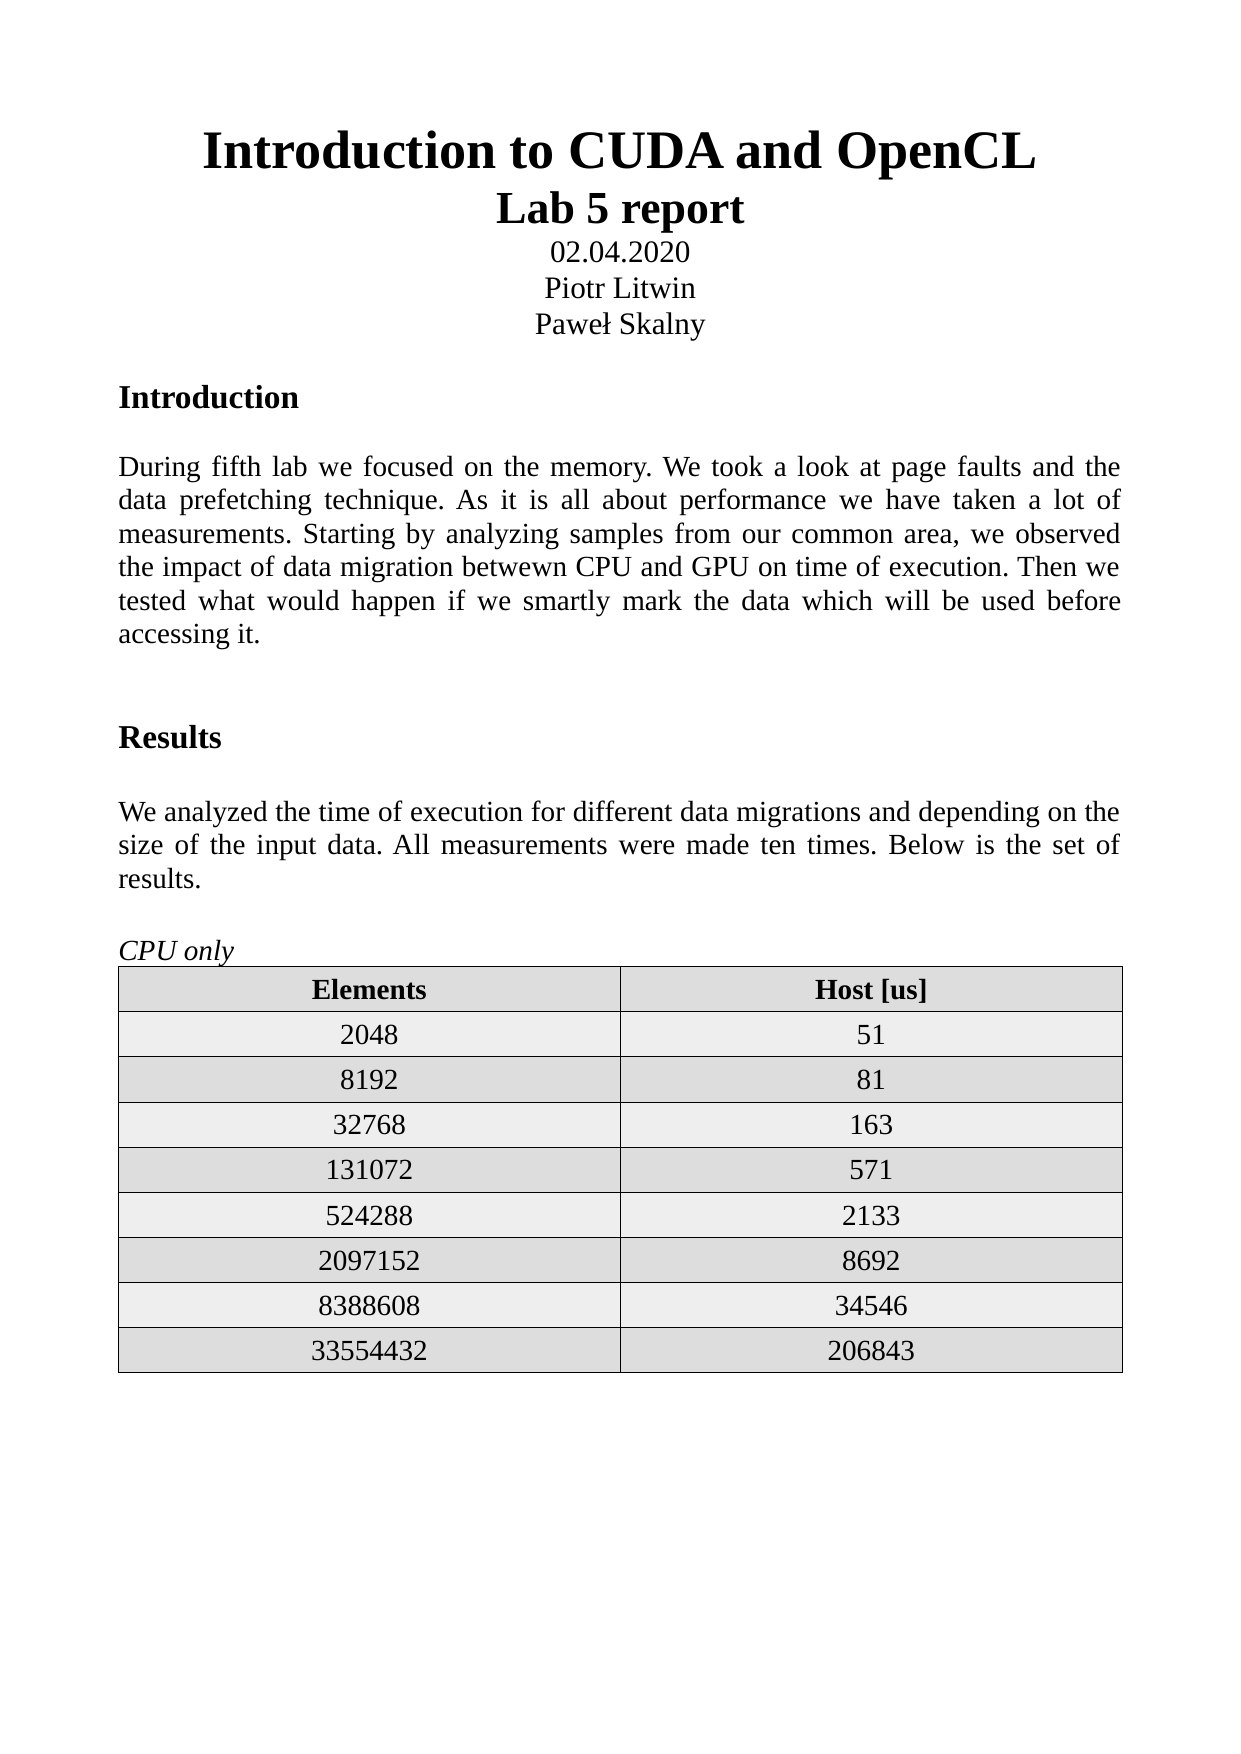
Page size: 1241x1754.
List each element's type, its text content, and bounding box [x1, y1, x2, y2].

table_cell 131072 [119, 1148, 620, 1192]
text 02.04.2020 [118, 233, 1122, 269]
table_cell 33554432 [119, 1328, 620, 1372]
text Paweł Skalny [118, 305, 1122, 341]
table_header Elements [119, 967, 620, 1011]
table_cell 571 [621, 1148, 1122, 1192]
text Introduction to CUDA and OpenCL [118, 118, 1122, 180]
text CPU only [118, 933, 1122, 966]
text Results [118, 717, 1122, 755]
table_cell 8388608 [119, 1283, 620, 1327]
table_cell 8192 [119, 1057, 620, 1102]
text Piotr Litwin [118, 269, 1122, 305]
text Introduction [118, 377, 1122, 415]
table_header Host [us] [621, 967, 1122, 1011]
table_cell 34546 [621, 1283, 1122, 1327]
table_cell 8692 [621, 1238, 1122, 1282]
text Lab 5 report [118, 180, 1122, 233]
table_cell 2133 [621, 1193, 1122, 1237]
table_cell 206843 [621, 1328, 1122, 1372]
table_cell 51 [621, 1012, 1122, 1056]
table_cell 524288 [119, 1193, 620, 1237]
table_cell 2048 [119, 1012, 620, 1056]
table_cell 2097152 [119, 1238, 620, 1282]
text During fifth lab we focused on the memory. We took a look at page faults and the data prefetching technique. As it is all about performance we have taken a lot of measurements. Starting by analyzing samples from our common area, we observed the impact of data migration betwewn CPU and GPU on time of execution. Then we tested what would happen if we smartly mark the data which will be used before accessing it. [118, 449, 1122, 650]
table_cell 32768 [119, 1103, 620, 1147]
table_cell 163 [621, 1103, 1122, 1147]
text We analyzed the time of execution for different data migrations and depending on the size of the input data. All measurements were made ten times. Below is the set of results. [118, 794, 1122, 894]
table_cell 81 [621, 1057, 1122, 1102]
